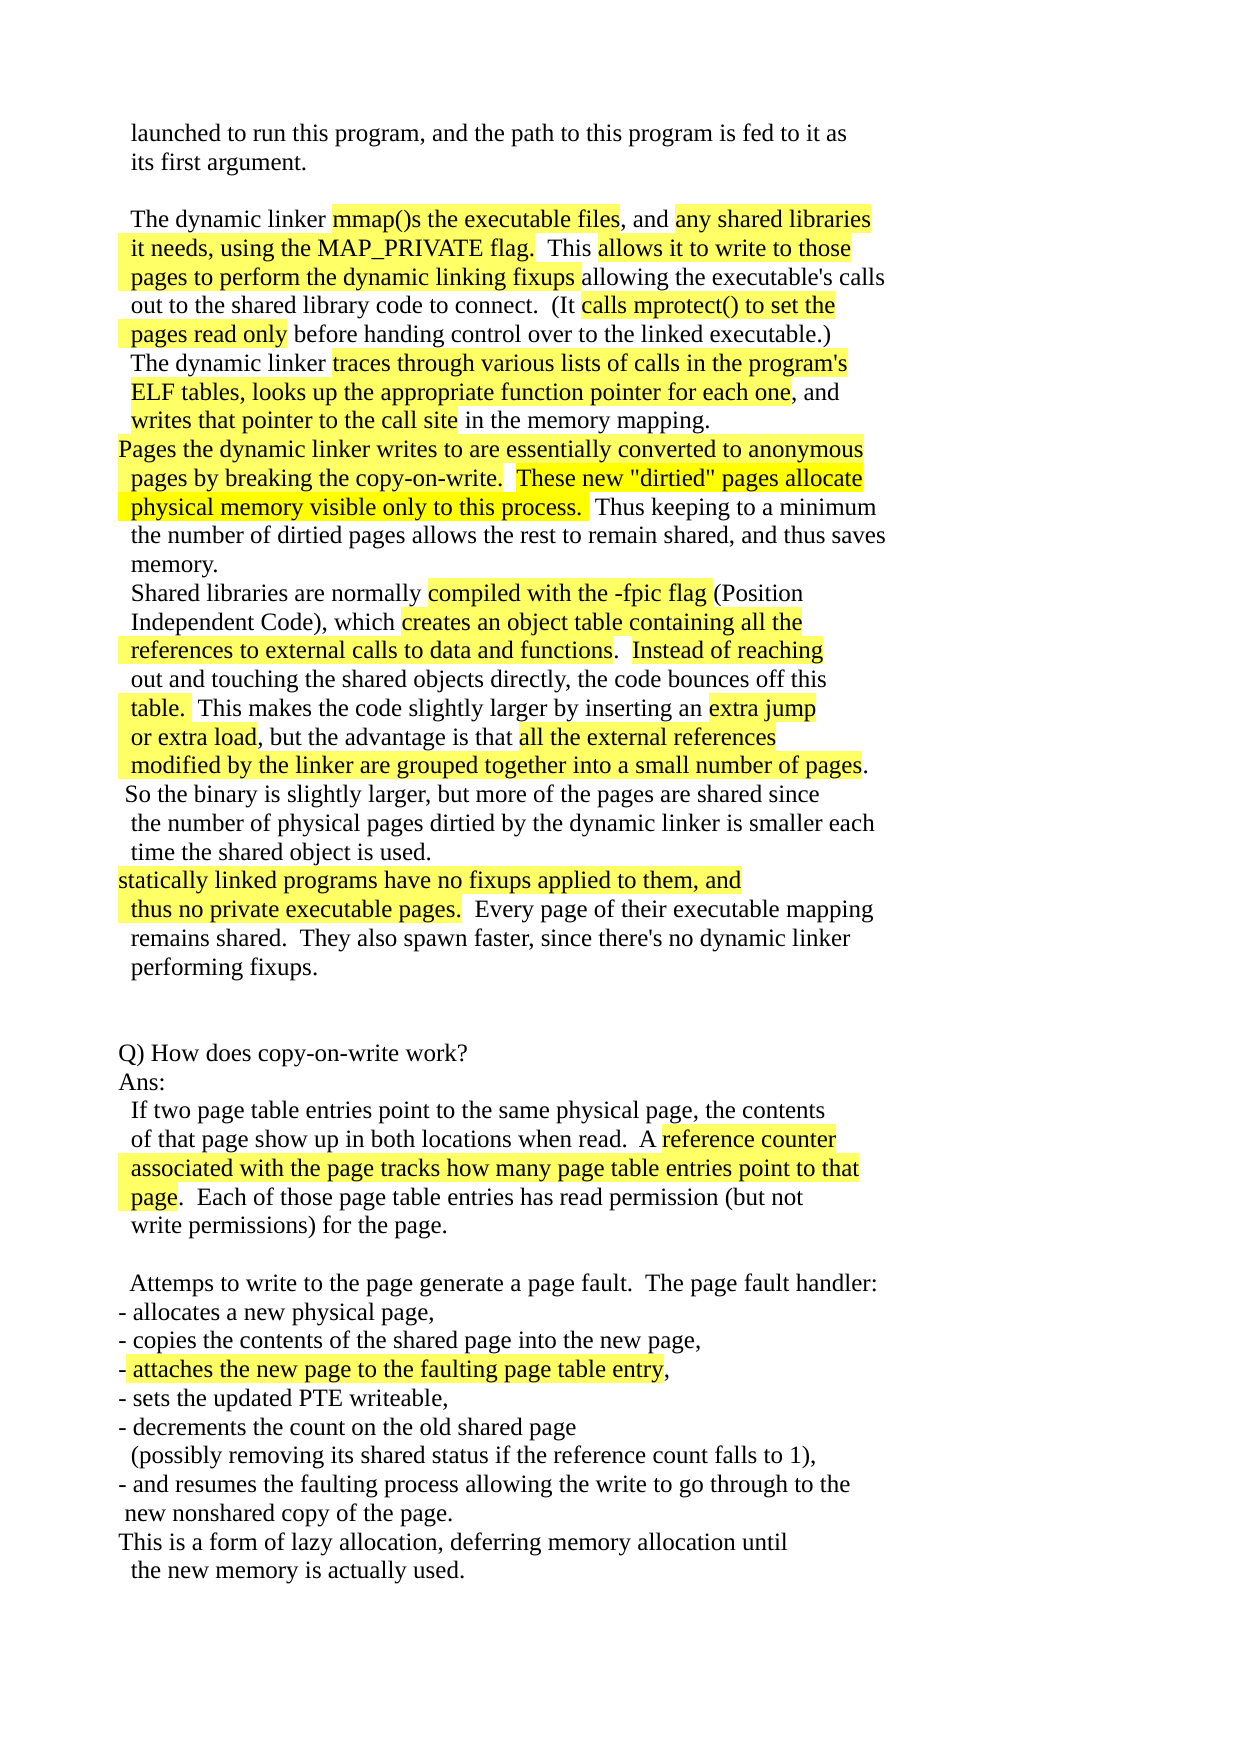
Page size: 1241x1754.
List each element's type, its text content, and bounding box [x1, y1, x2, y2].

text its first argument. [118, 147, 1122, 176]
text This is a form of lazy allocation, deferring memory allocation until [118, 1527, 1122, 1556]
text the number of physical pages dirtied by the dynamic linker is smaller each [118, 808, 1122, 837]
text pages read only before handing control over to the linked executable.) [118, 319, 1122, 348]
text out to the shared library code to connect. (It calls mprotect() to set the [118, 291, 1122, 319]
text the number of dirtied pages allows the rest to remain shared, and thus saves [118, 521, 1122, 549]
text or extra load, but the advantage is that all the external references [118, 722, 1122, 751]
text of that page show up in both locations when read. A reference counter [118, 1124, 1122, 1153]
text Independent Code), which creates an object table containing all the [118, 607, 1122, 636]
text - decrements the count on the old shared page [118, 1412, 1122, 1441]
text - allocates a new physical page, [118, 1297, 1122, 1326]
text Attemps to write to the page generate a page fault. The page fault handler: [118, 1268, 1122, 1297]
text pages by breaking the copy-on-write. These new "dirtied" pages allocate [118, 463, 1122, 492]
text The dynamic linker mmap()s the executable files, and any shared libraries [118, 204, 1122, 233]
text the new memory is actually used. [118, 1556, 1122, 1584]
text - copies the contents of the shared page into the new page, [118, 1326, 1122, 1354]
text statically linked programs have no fixups applied to them, and [118, 866, 1122, 894]
text page. Each of those page table entries has read permission (but not [118, 1182, 1122, 1211]
text out and touching the shared objects directly, the code bounces off this [118, 664, 1122, 693]
text physical memory visible only to this process. Thus keeping to a minimum [118, 492, 1122, 521]
text (possibly removing its shared status if the reference count falls to 1), [118, 1441, 1122, 1469]
text references to external calls to data and functions. Instead of reaching [118, 636, 1122, 664]
text remains shared. They also spawn faster, since there's no dynamic linker [118, 923, 1122, 952]
text associated with the page tracks how many page table entries point to that [118, 1153, 1122, 1182]
text time the shared object is used. [118, 837, 1122, 866]
text thus no private executable pages. Every page of their executable mapping [118, 894, 1122, 923]
text Q) How does copy-on-write work? [118, 1038, 1122, 1067]
text Shared libraries are normally compiled with the -fpic flag (Position [118, 578, 1122, 607]
text it needs, using the MAP_PRIVATE flag. This allows it to write to those [118, 233, 1122, 262]
text new nonshared copy of the page. [118, 1498, 1122, 1527]
text writes that pointer to the call site in the memory mapping. [118, 406, 1122, 434]
text write permissions) for the page. [118, 1211, 1122, 1239]
text If two page table entries point to the same physical page, the contents [118, 1096, 1122, 1124]
text ELF tables, looks up the appropriate function pointer for each one, and [118, 377, 1122, 406]
text So the binary is slightly larger, but more of the pages are shared since [118, 779, 1122, 808]
text pages to perform the dynamic linking fixups allowing the executable's calls [118, 262, 1122, 291]
text performing fixups. [118, 952, 1122, 981]
text - attaches the new page to the faulting page table entry, [118, 1354, 1122, 1383]
text - and resumes the faulting process allowing the write to go through to the [118, 1469, 1122, 1498]
text The dynamic linker traces through various lists of calls in the program's [118, 348, 1122, 377]
text launched to run this program, and the path to this program is fed to it as [118, 118, 1122, 147]
text memory. [118, 549, 1122, 578]
text table. This makes the code slightly larger by inserting an extra jump [118, 693, 1122, 722]
text modified by the linker are grouped together into a small number of pages. [118, 751, 1122, 779]
text Ans: [118, 1067, 1122, 1096]
text Pages the dynamic linker writes to are essentially converted to anonymous [118, 434, 1122, 463]
text - sets the updated PTE writeable, [118, 1383, 1122, 1412]
